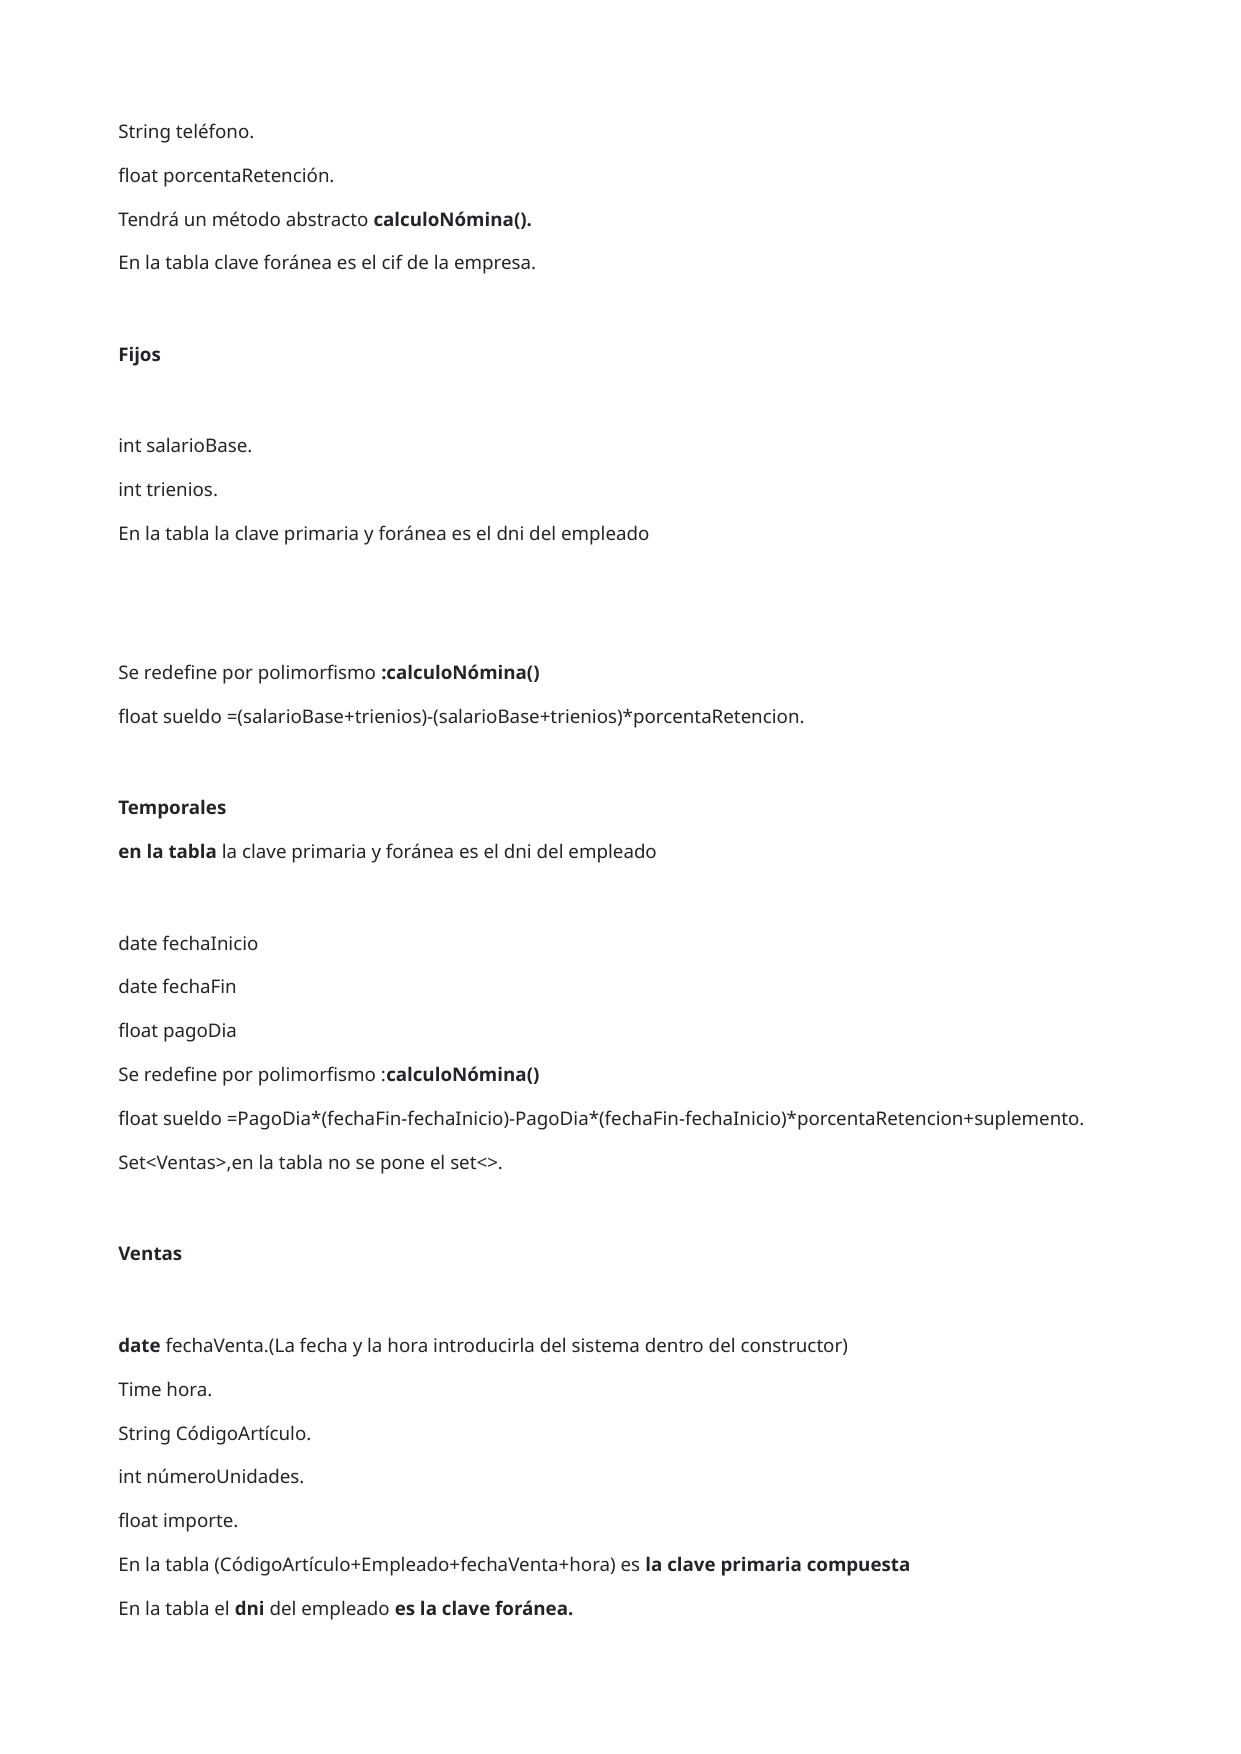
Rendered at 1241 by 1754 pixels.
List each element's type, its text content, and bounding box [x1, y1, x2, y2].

text Set<Ventas>,en la tabla no se pone el set<>. [118, 1149, 1122, 1175]
text Tendrá un método abstracto calculoNómina(). [118, 206, 1122, 231]
text Se redefine por polimorfismo :calculoNómina() [118, 1062, 1122, 1087]
text String CódigoArtículo. [118, 1420, 1122, 1445]
text Se redefine por polimorfismo :calculoNómina() [118, 659, 1122, 685]
text Temporales [118, 795, 1122, 820]
text int númeroUnidades. [118, 1464, 1122, 1489]
text float pagoDia [118, 1018, 1122, 1043]
text En la tabla el dni del empleado es la clave foránea. [118, 1595, 1122, 1621]
text int trienios. [118, 476, 1122, 502]
text date fechaFin [118, 974, 1122, 999]
text En la tabla clave foránea es el cif de la empresa. [118, 250, 1122, 275]
text String teléfono. [118, 118, 1122, 144]
text En la tabla (CódigoArtículo+Empleado+fechaVenta+hora) es la clave primaria compuesta [118, 1551, 1122, 1577]
text float sueldo =(salarioBase+trienios)-(salarioBase+trienios)*porcentaRetencion. [118, 703, 1122, 729]
text int salarioBase. [118, 433, 1122, 458]
text float sueldo =PagoDia*(fechaFin-fechaInicio)-PagoDia*(fechaFin-fechaInicio)*porcentaRetencion+suplemento. [118, 1105, 1122, 1131]
text float porcentaRetención. [118, 162, 1122, 187]
text Ventas [118, 1241, 1122, 1266]
text float importe. [118, 1508, 1122, 1533]
text En la tabla la clave primaria y foránea es el dni del empleado [118, 520, 1122, 546]
text Time hora. [118, 1376, 1122, 1402]
text date fechaInicio [118, 930, 1122, 956]
text date fechaVenta.(La fecha y la hora introducirla del sistema dentro del constructor) [118, 1332, 1122, 1358]
text en la tabla la clave primaria y foránea es el dni del empleado [118, 838, 1122, 864]
text Fijos [118, 341, 1122, 367]
